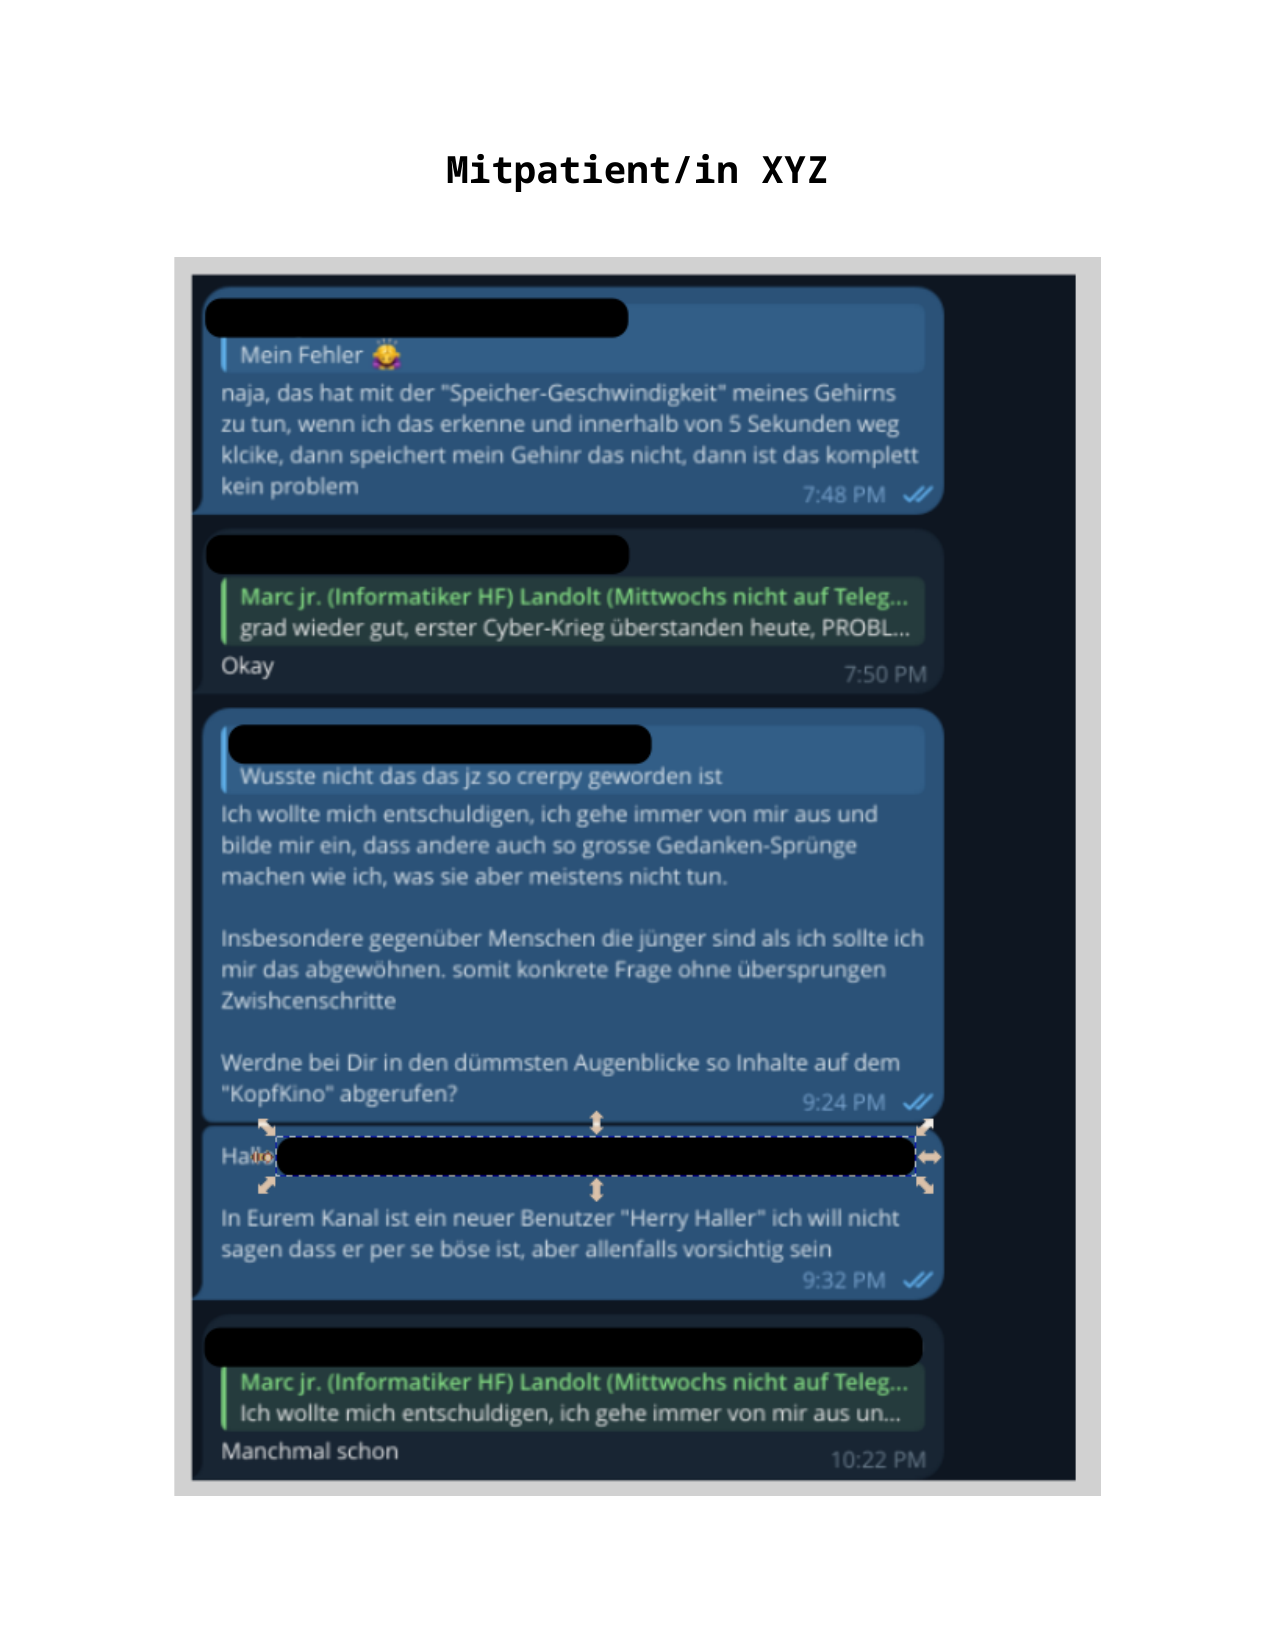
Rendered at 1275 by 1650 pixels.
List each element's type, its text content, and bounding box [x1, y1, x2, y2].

title Mitpatient/in XYZ [118, 143, 1157, 194]
